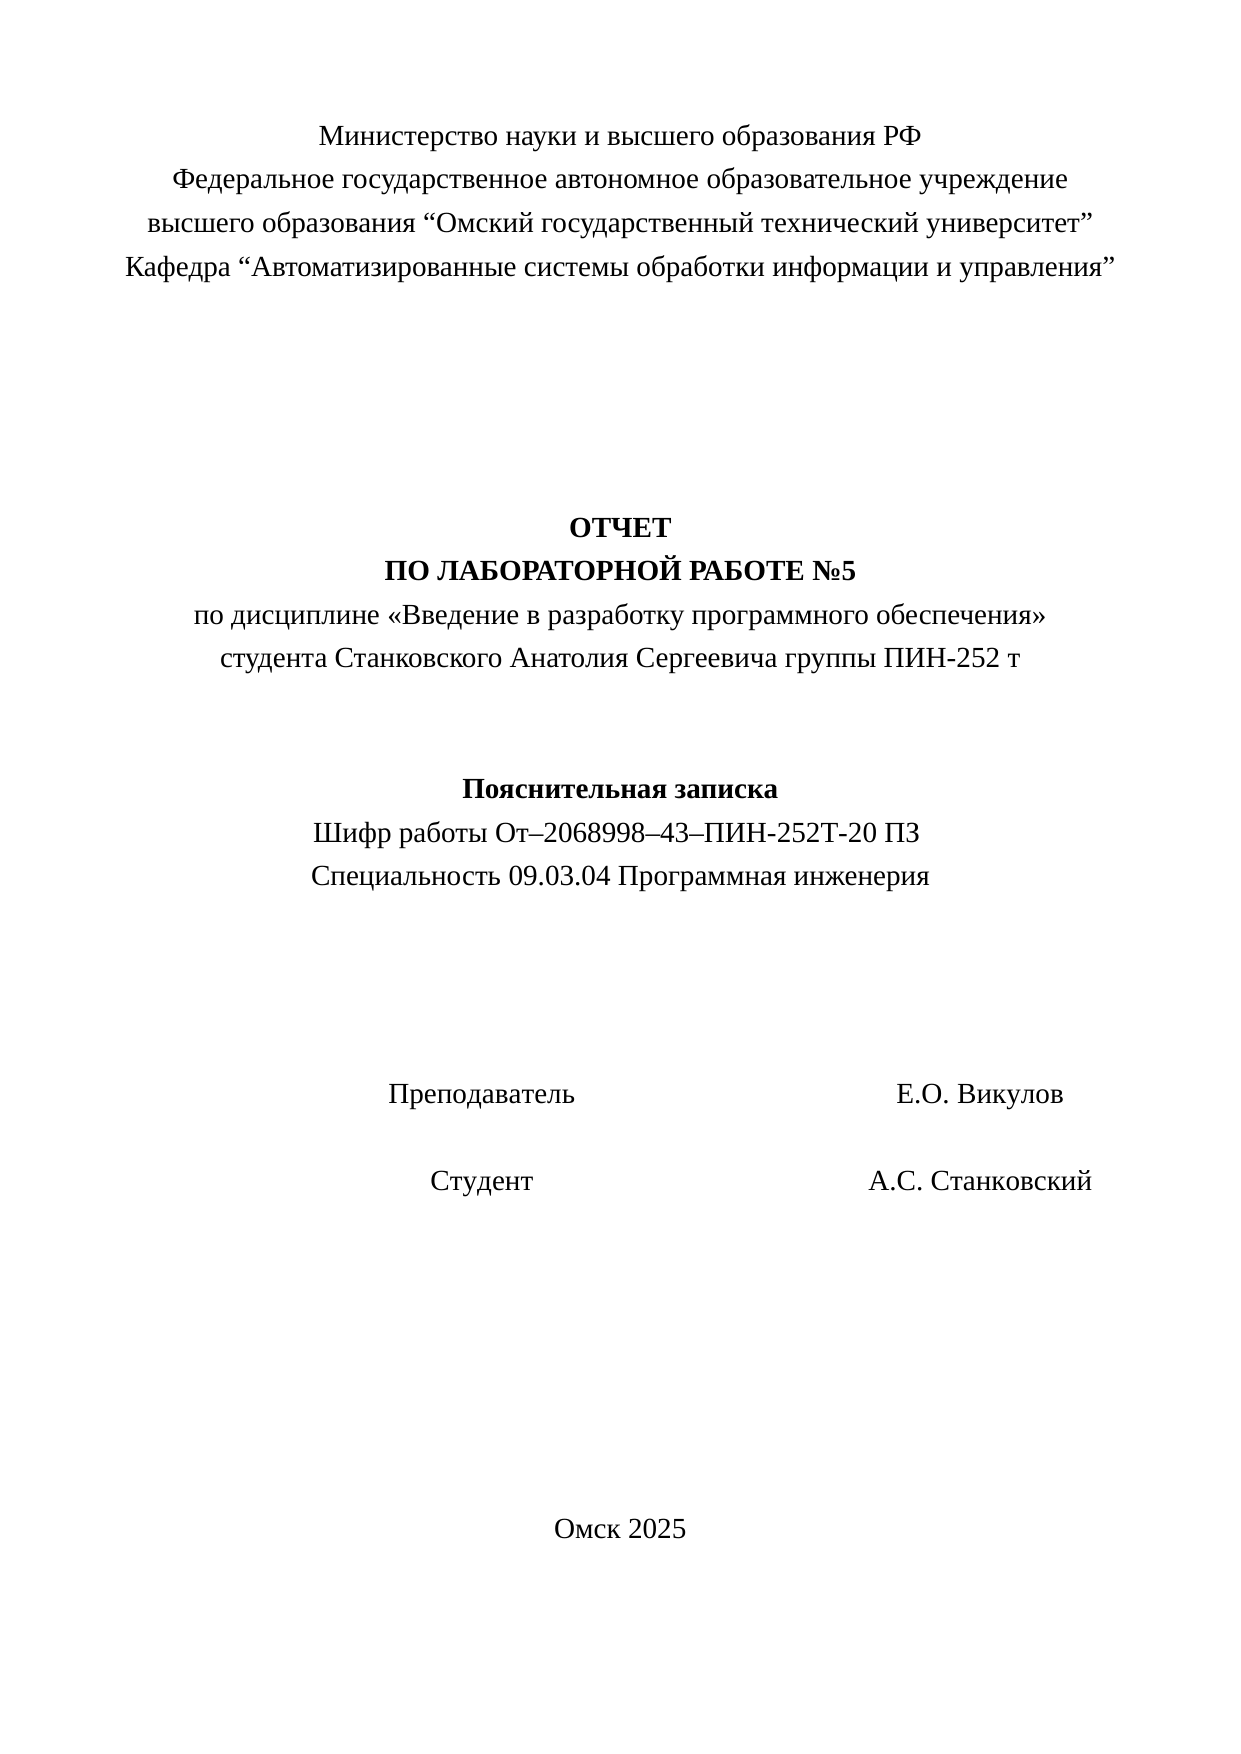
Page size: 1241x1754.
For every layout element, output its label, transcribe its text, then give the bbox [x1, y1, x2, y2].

table_header Е.О. Викулов [856, 1076, 1104, 1163]
text Специальность 09.03.04 Программная инженерия [118, 858, 1122, 892]
text Министерство науки и высшего образования РФ [118, 118, 1122, 152]
text ОТЧЕТ [118, 510, 1122, 543]
text студента Станковского Анатолия Сергеевича группы ПИН-252 т [118, 641, 1122, 674]
text Кафедра “Автоматизированные системы обработки информации и управления” [118, 249, 1122, 282]
text Федеральное государственное автономное образовательное учреждение высшего образования “Омский государственный технический университет” [118, 162, 1122, 239]
text Омск 2025 [118, 1511, 1122, 1545]
text Пояснительная записка [118, 771, 1122, 805]
text ПО ЛАБОРАТОРНОЙ РАБОТЕ №5 [118, 553, 1122, 587]
text по дисциплине «Введение в разработку программного обеспечения» [118, 597, 1122, 631]
table_cell Студент [107, 1163, 856, 1207]
text Шифр работы От–2068998–43–ПИН-252Т-20 ПЗ [118, 815, 1122, 848]
table_header Преподаватель [107, 1076, 856, 1163]
table_cell А.С. Станковский [856, 1163, 1104, 1207]
